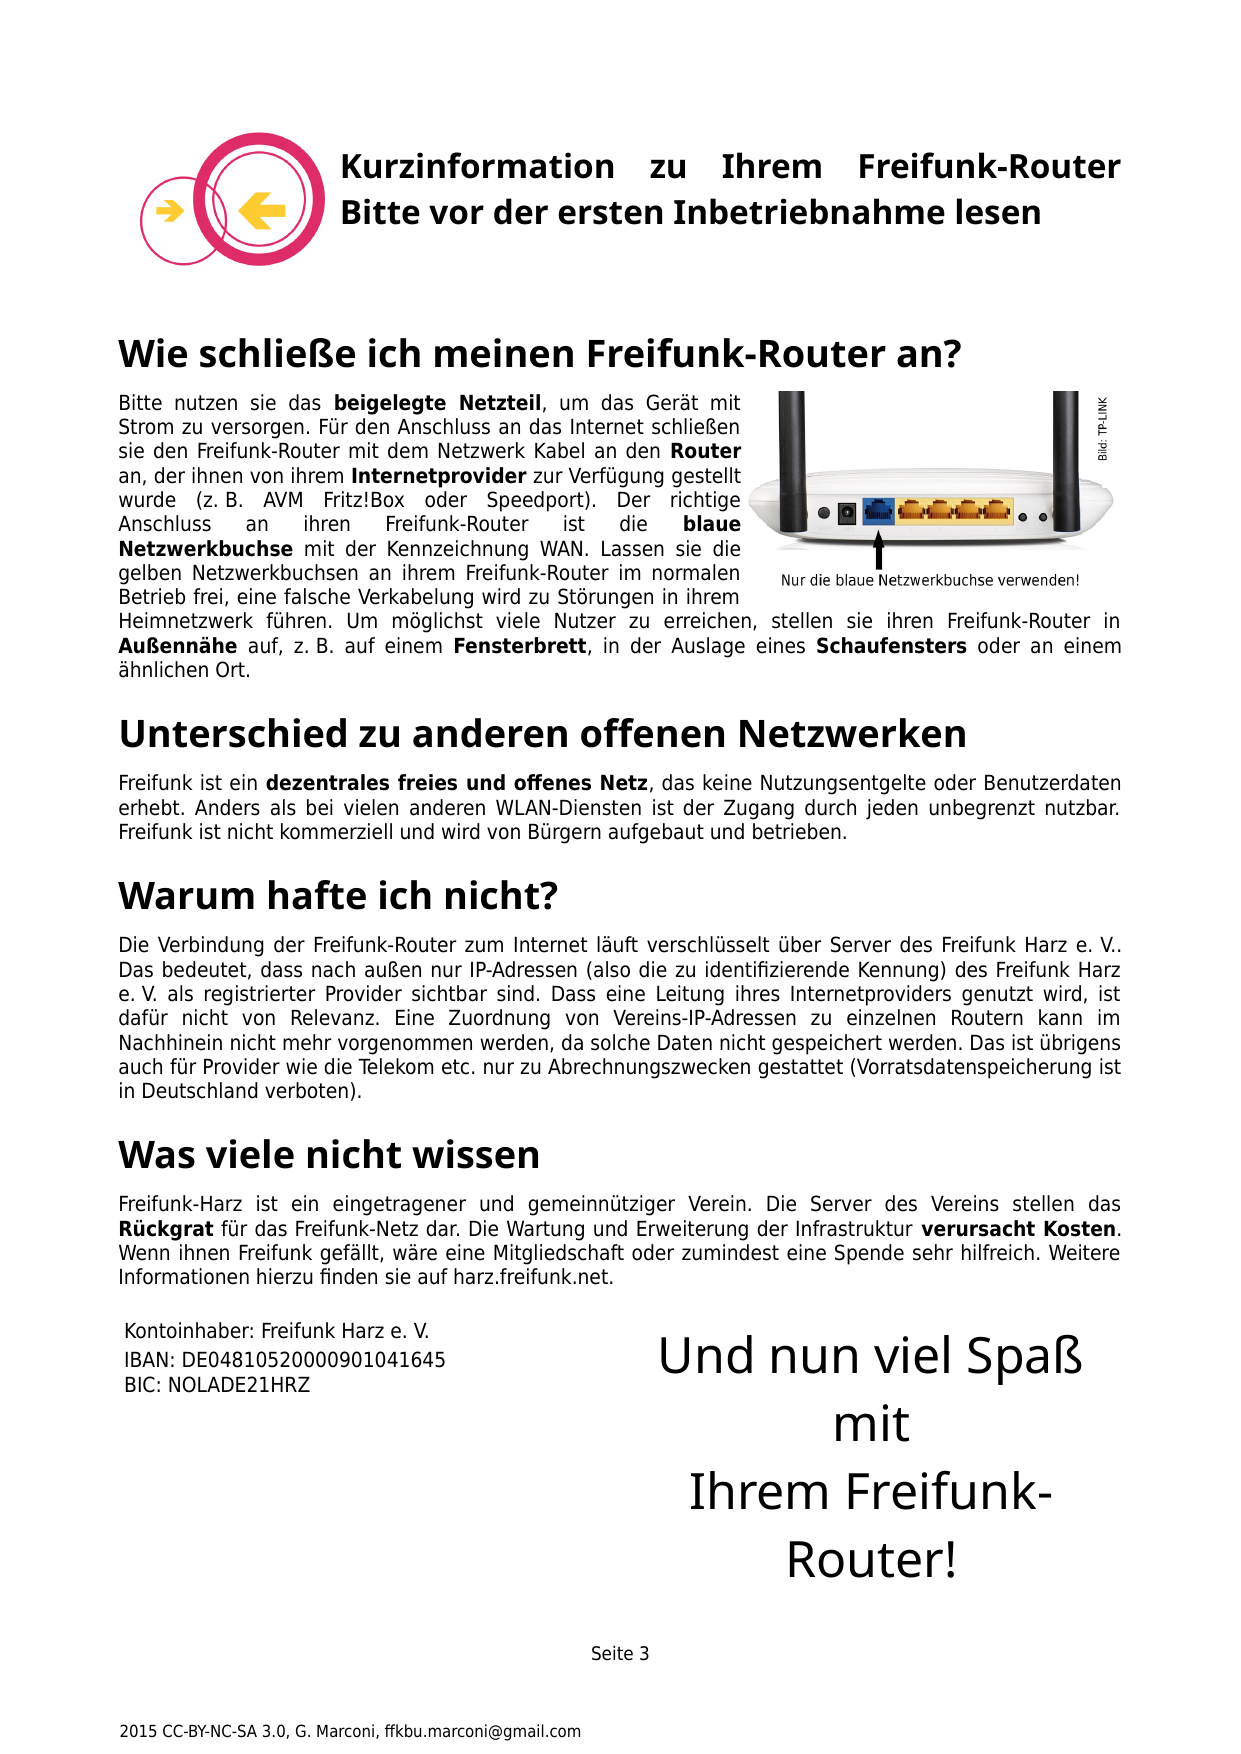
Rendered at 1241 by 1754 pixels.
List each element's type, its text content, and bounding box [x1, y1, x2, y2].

picture [118, 118, 340, 274]
text Bitte nutzen sie das beigelegte Netzteil, um das Gerät mit Strom zu versorgen. Für den Anschluss an das Internet schließen sie den Freifunk-Router mit dem Netzwerk Kabel an den Router an, der ihnen von ihrem Internetprovider zur Verfügung gestellt wurde (z. B. AVM Fritz!Box oder Speedport). Der richtige Anschluss an ihren Freifunk-Router ist die blaue Netzwerkbuchse mit der Kennzeichnung WAN. Lassen sie die gelben Netzwerkbuchsen an ihrem Freifunk-Router im normalen Betrieb frei, eine falsche Verkabelung wird zu Störungen in ihrem Heimnetzwerk führen. Um möglichst viele Nutzer zu erreichen, stellen sie ihren Freifunk-Router in Außennähe auf, z. B. auf einem Fensterbrett, in der Auslage eines Schaufensters oder an einem ähnlichen Ort. [118, 391, 1122, 682]
text Freifunk ist ein dezentrales freies und offenes Netz, das keine Nutzungsentgelte oder Benutzerdaten erhebt. Anders als bei vielen anderen WLAN-Diensten ist der Zugang durch jeden unbegrenzt nutzbar. Freifunk ist nicht kommerziell und wird von Bürgern aufgebaut und betrieben. [118, 771, 1122, 844]
subtitle Warum hafte ich nicht? [118, 869, 1122, 921]
picture [741, 391, 1119, 591]
subtitle Wie schließe ich meinen Freifunk-Router an? [118, 327, 1122, 378]
table_header Und nun viel Spaß mit Ihrem Freifunk-Router! [620, 1314, 1122, 1598]
table_header Kontoinhaber: Freifunk Harz e. V. IBAN: DE04810520000901041645 BIC: NOLADE21HRZ [118, 1314, 620, 1598]
subtitle Was viele nicht wissen [118, 1128, 1122, 1180]
text Die Verbindung der Freifunk-Router zum Internet läuft verschlüsselt über Server des Freifunk Harz e. V.. Das bedeutet, dass nach außen nur IP-Adressen (also die zu identifizierende Kennung) des Freifunk Harz e. V. als registrierter Provider sichtbar sind. Dass eine Leitung ihres Internetproviders genutzt wird, ist dafür nicht von Relevanz. Eine Zuordnung von Vereins-IP-Adressen zu einzelnen Routern kann im Nachhinein nicht mehr vorgenommen werden, da solche Daten nicht gespeichert werden. Das ist übrigens auch für Provider wie die Telekom etc. nur zu Abrechnungszwecken gestattet (Vorratsdatenspeicherung ist in Deutschland verboten). [118, 933, 1122, 1103]
text Freifunk-Harz ist ein eingetragener und gemeinnütziger Verein. Die Server des Vereins stellen das Rückgrat für das Freifunk-Netz dar. Die Wartung und Erweiterung der Infrastruktur verursacht Kosten. Wenn ihnen Freifunk gefällt, wäre eine Mitgliedschaft oder zumindest eine Spende sehr hilfreich. Weitere Informationen hierzu finden sie auf harz.freifunk.net. [118, 1192, 1122, 1289]
title Kurzinformation zu Ihrem Freifunk-Router Bitte vor der ersten Inbetriebnahme lesen [340, 143, 1122, 234]
subtitle Unterschied zu anderen offenen Netzwerken [118, 707, 1122, 759]
